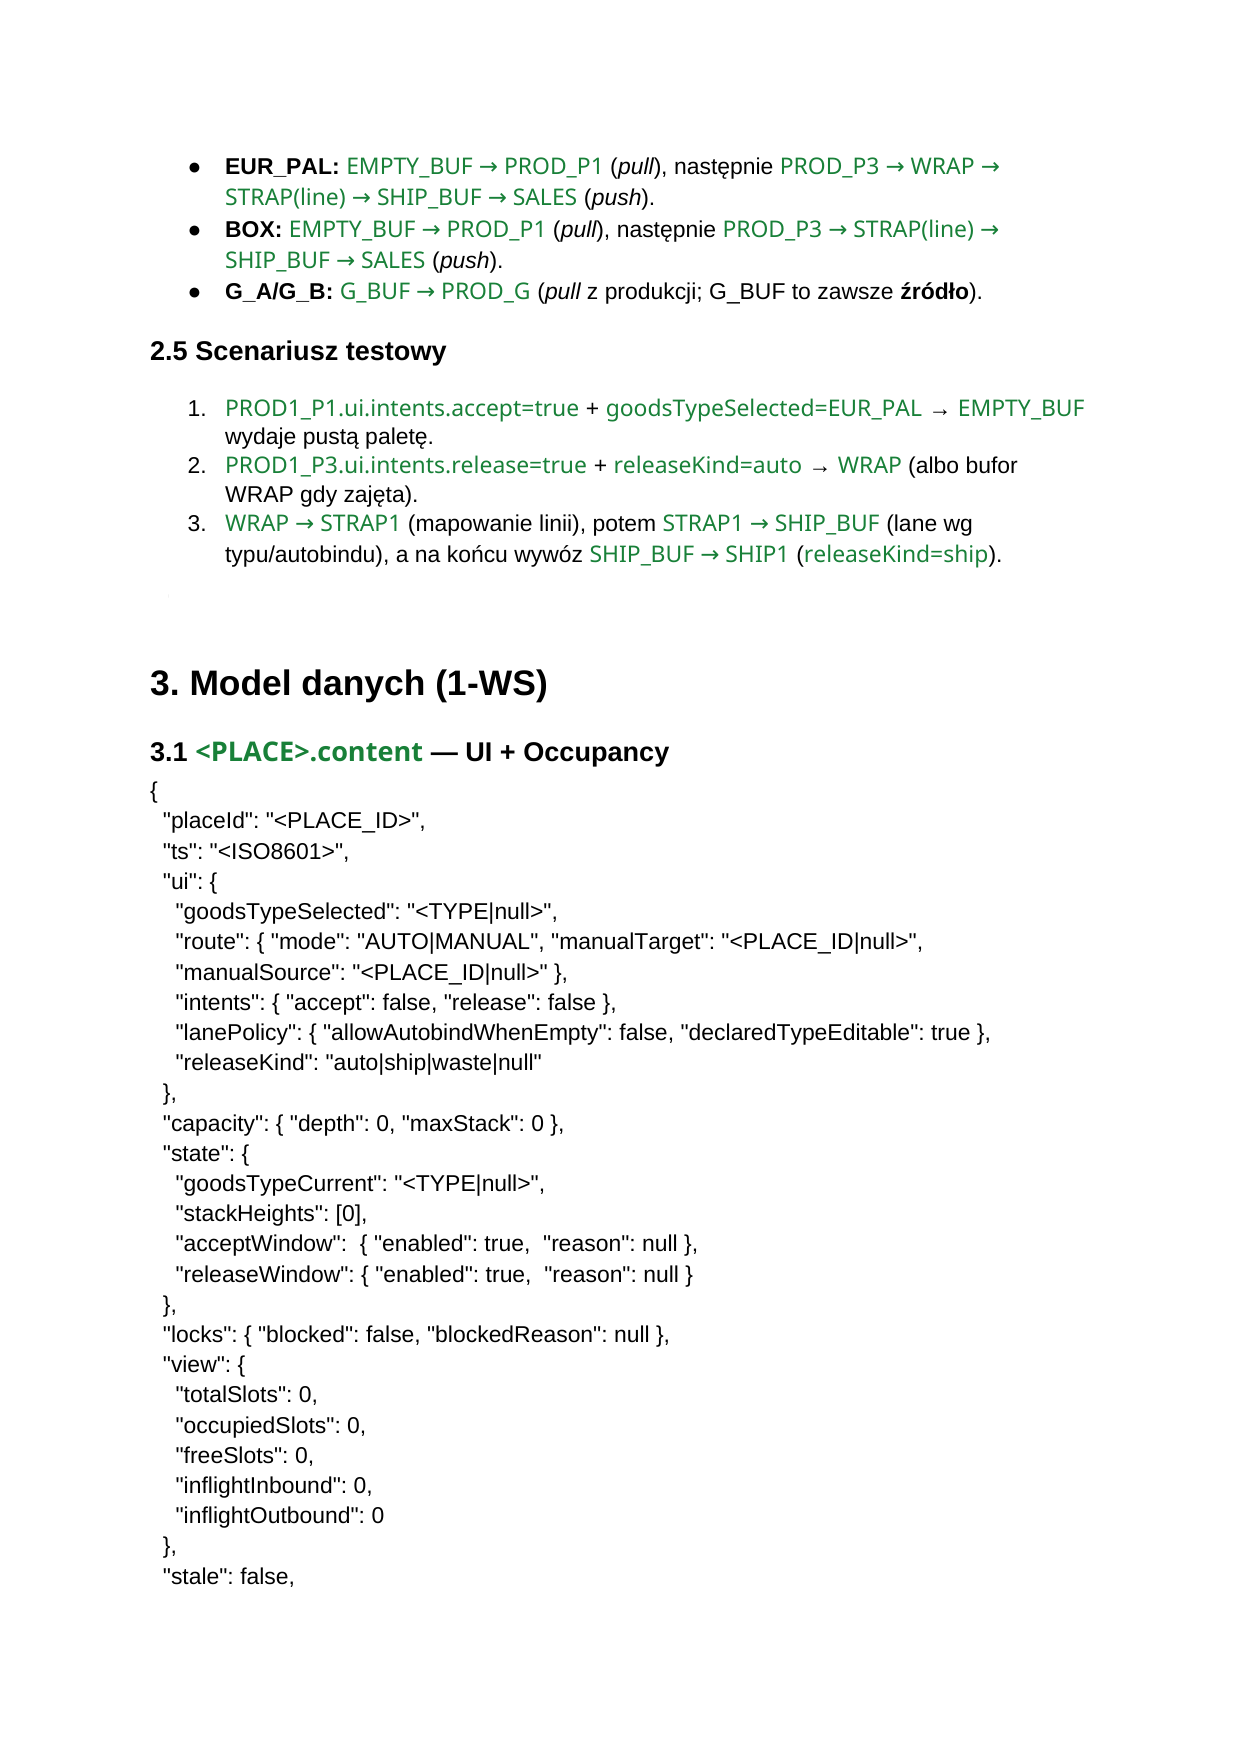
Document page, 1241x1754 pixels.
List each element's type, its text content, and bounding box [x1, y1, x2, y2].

text }, [150, 1291, 1090, 1317]
text "ts": "<ISO8601>", [150, 838, 1090, 864]
text "view": { [150, 1351, 1090, 1377]
text "occupiedSlots": 0, [150, 1412, 1090, 1438]
list PROD1_P3.ui.intents.release=true + releaseKind=auto → WRAP (albo bufor WRAP gdy zajęta). [187, 449, 1090, 507]
text "intents": { "accept": false, "release": false }, [150, 989, 1090, 1015]
text "goodsTypeSelected": "<TYPE|null>", [150, 898, 1090, 924]
list WRAP → STRAP1 (mapowanie linii), potem STRAP1 → SHIP_BUF (lane wg typu/autobindu), a na końcu wywóz SHIP_BUF → SHIP1 (releaseKind=ship). [187, 507, 1090, 569]
text "freeSlots": 0, [150, 1442, 1090, 1468]
text "state": { [150, 1140, 1090, 1166]
subtitle 3. Model danych (1‑WS) [150, 662, 1090, 703]
text { [150, 777, 1090, 803]
text "goodsTypeCurrent": "<TYPE|null>", [150, 1170, 1090, 1196]
text "inflightOutbound": 0 [150, 1502, 1090, 1528]
text "lanePolicy": { "allowAutobindWhenEmpty": false, "declaredTypeEditable": true }, [150, 1019, 1090, 1045]
text "ui": { [150, 868, 1090, 894]
text "placeId": "<PLACE_ID>", [150, 807, 1090, 834]
text "stackHeights": [0], [150, 1200, 1090, 1226]
text "totalSlots": 0, [150, 1381, 1090, 1408]
text "acceptWindow": { "enabled": true, "reason": null }, [150, 1230, 1090, 1257]
text "inflightInbound": 0, [150, 1472, 1090, 1498]
list PROD1_P1.ui.intents.accept=true + goodsTypeSelected=EUR_PAL → EMPTY_BUF wydaje pustą paletę. [187, 392, 1090, 449]
list EUR_PAL: EMPTY_BUF → PROD_P1 (pull), następnie PROD_P3 → WRAP → STRAP(line) → SHIP_BUF → SALES (push). [187, 150, 1090, 212]
text "manualSource": "<PLACE_ID|null>" }, [150, 958, 1090, 985]
list BOX: EMPTY_BUF → PROD_P1 (pull), następnie PROD_P3 → STRAP(line) → SHIP_BUF → SALES (push). [187, 212, 1090, 275]
text "locks": { "blocked": false, "blockedReason": null }, [150, 1321, 1090, 1347]
subtitle 3.1 <PLACE>.content — UI + Occupancy [150, 732, 1090, 769]
list G_A/G_B: G_BUF → PROD_G (pull z produkcji; G_BUF to zawsze źródło). [187, 275, 1090, 306]
text "stale": false, [150, 1563, 1090, 1589]
text "releaseKind": "auto|ship|waste|null" [150, 1049, 1090, 1075]
text }, [150, 1532, 1090, 1559]
text }, [150, 1079, 1090, 1106]
text "route": { "mode": "AUTO|MANUAL", "manualTarget": "<PLACE_ID|null>", [150, 928, 1090, 954]
text "releaseWindow": { "enabled": true, "reason": null } [150, 1261, 1090, 1287]
text "capacity": { "depth": 0, "maxStack": 0 }, [150, 1109, 1090, 1136]
subtitle 2.5 Scenariusz testowy [150, 335, 1090, 367]
